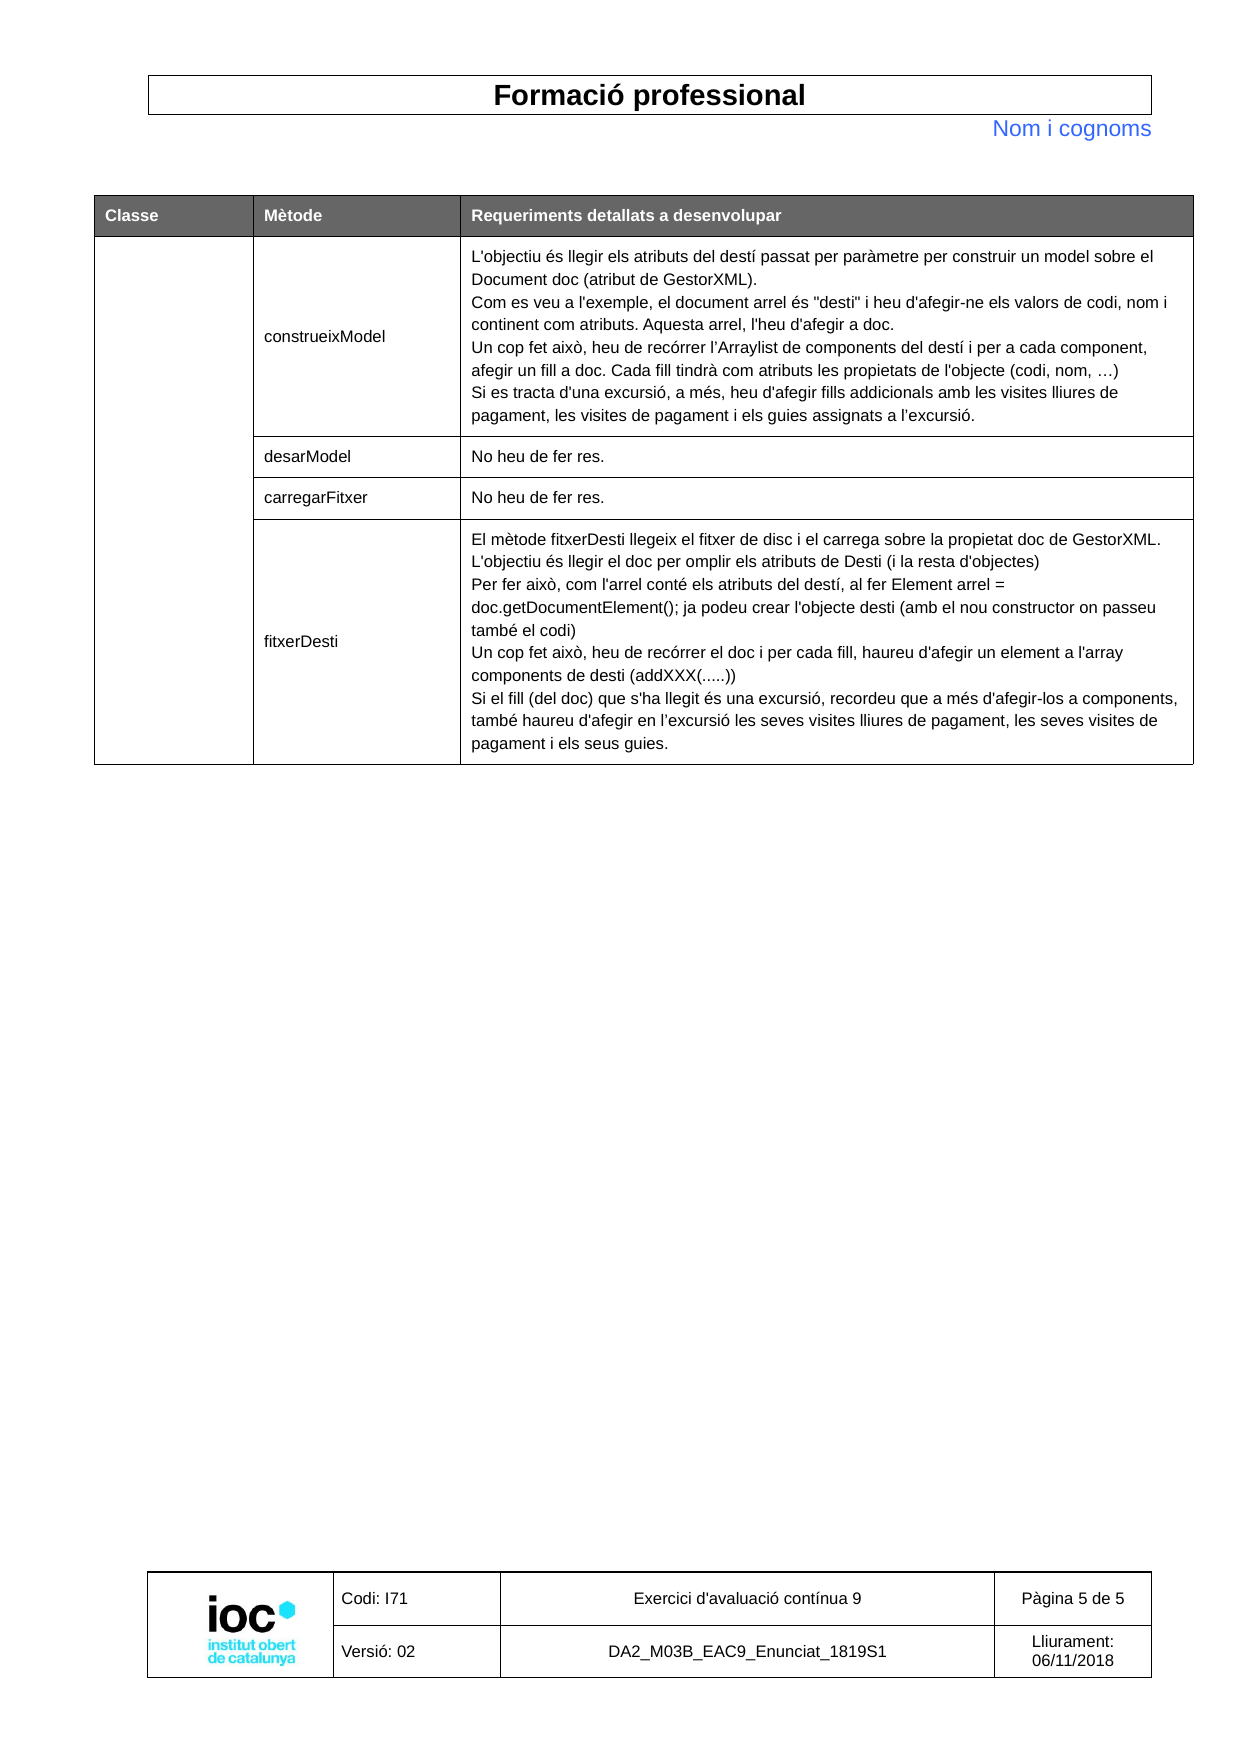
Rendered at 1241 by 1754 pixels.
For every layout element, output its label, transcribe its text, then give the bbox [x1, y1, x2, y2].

table_header Classe [95, 196, 253, 236]
table_cell desarModel [254, 437, 460, 477]
table_cell fitxerDesti [254, 520, 460, 764]
picture [195, 1581, 309, 1677]
table_cell carregarFitxer [254, 478, 460, 518]
table_header Requeriments detallats a desenvolupar [461, 196, 1193, 236]
table_cell L'objectiu és llegir els atributs del destí passat per paràmetre per construir un model sobre el Document doc (atribut de GestorXML). Com es veu a l'exemple, el document arrel és "desti" i heu d'afegir-ne els valors de codi, nom i continent com atributs. Aquesta arrel, l'heu d'afegir a doc. Un cop fet això, heu de recórrer l’Arraylist de components del destí i per a cada component, afegir un fill a doc. Cada fill tindrà com atributs les propietats de l'objecte (codi, nom, …) Si es tracta d'una excursió, a més, heu d'afegir fills addicionals amb les visites lliures de pagament, les visites de pagament i els guies assignats a l’excursió. [461, 237, 1193, 436]
table_header Mètode [254, 196, 460, 236]
table_cell El mètode fitxerDesti llegeix el fitxer de disc i el carrega sobre la propietat doc de GestorXML. L'objectiu és llegir el doc per omplir els atributs de Desti (i la resta d'objectes) Per fer això, com l'arrel conté els atributs del destí, al fer Element arrel = doc.getDocumentElement(); ja podeu crear l'objecte desti (amb el nou constructor on passeu també el codi) Un cop fet això, heu de recórrer el doc i per cada fill, haureu d'afegir un element a l'array components de desti (addXXX(.....)) Si el fill (del doc) que s'ha llegit és una excursió, recordeu que a més d'afegir-los a components, també haureu d'afegir en l’excursió les seves visites lliures de pagament, les seves visites de pagament i els seus guies. [461, 520, 1193, 764]
table_cell No heu de fer res. [461, 437, 1193, 477]
table_cell [95, 237, 253, 764]
table_cell No heu de fer res. [461, 478, 1193, 518]
table_cell construeixModel [254, 237, 460, 436]
